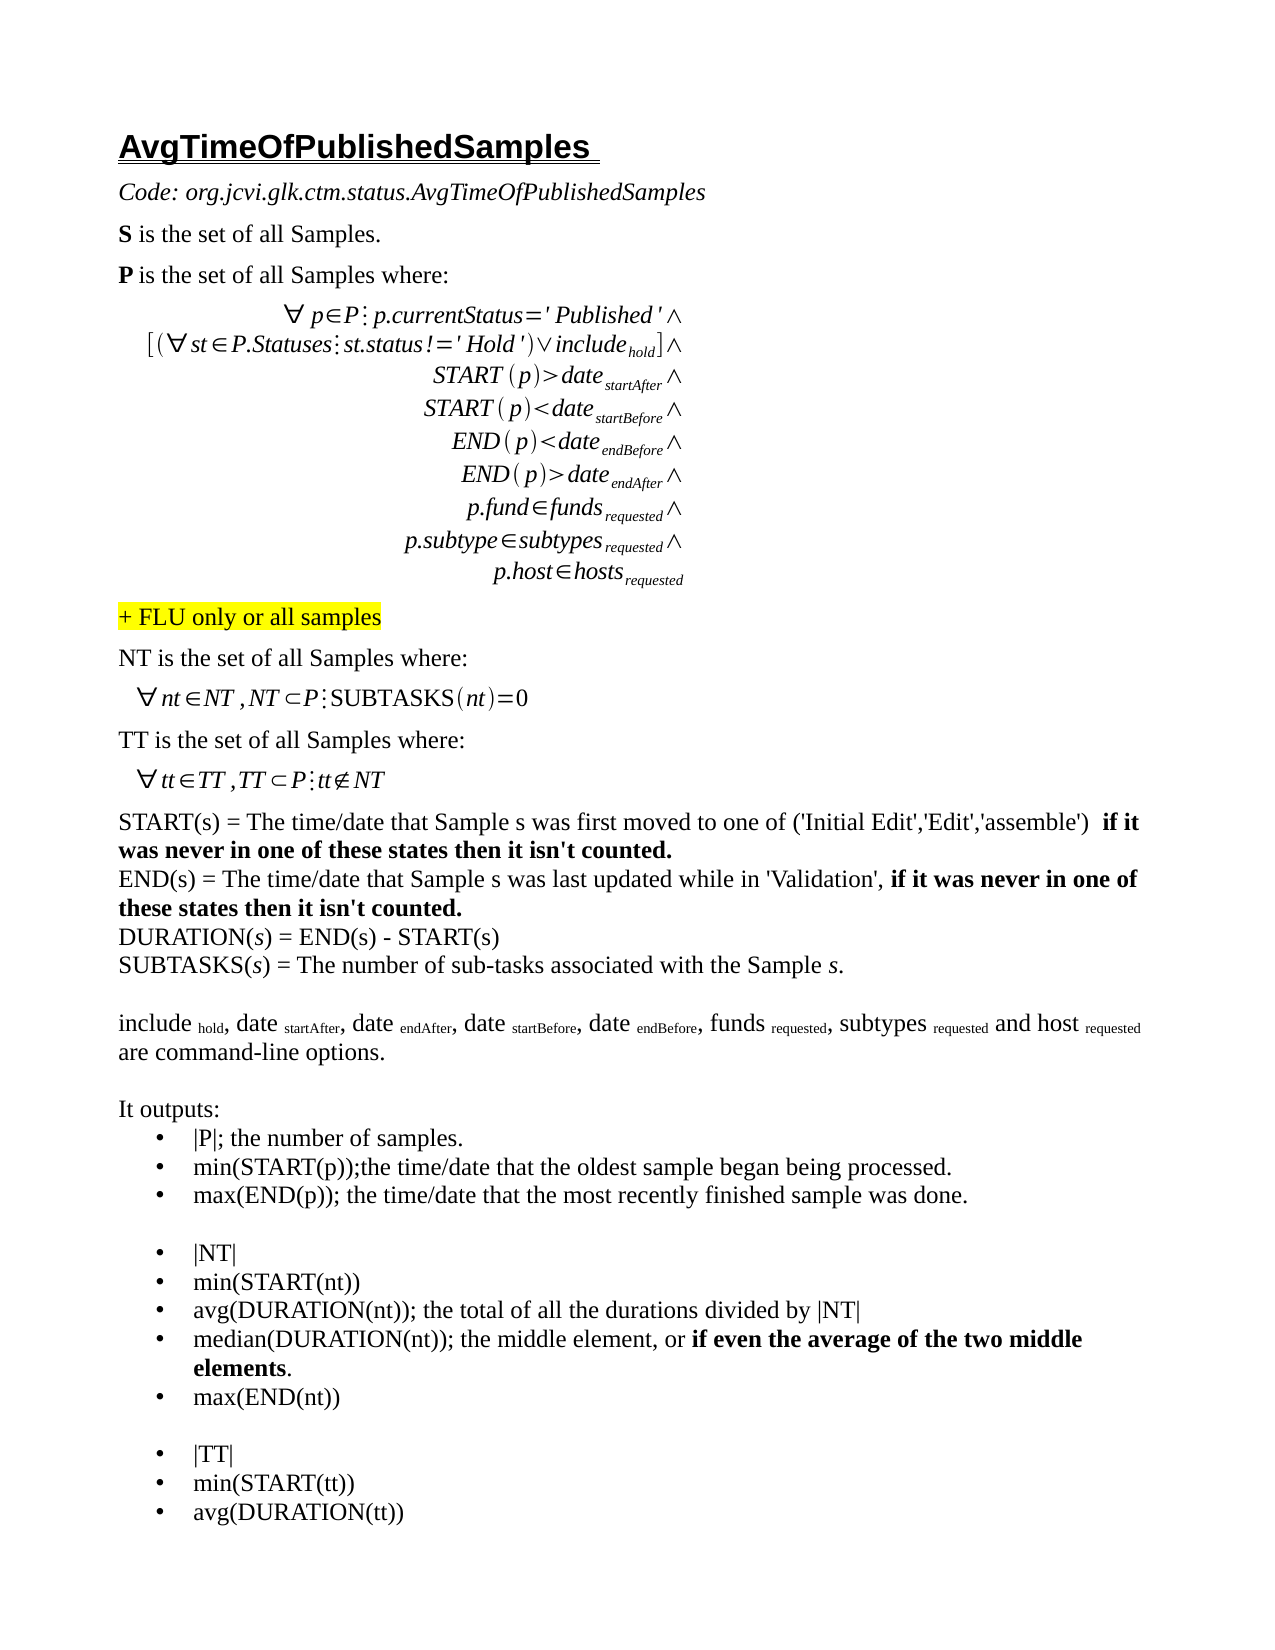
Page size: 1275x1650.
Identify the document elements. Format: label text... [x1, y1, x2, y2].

text include hold, date startAfter, date endAfter, date startBefore, date endBefore, funds requested, subtypes requested and host requested are command-line options. [118, 1008, 1157, 1066]
text SUBTASKS(s) = The number of sub-tasks associated with the Sample s. [118, 951, 1157, 979]
text END(s) = The time/date that Sample s was last updated while in 'Validation', if it was never in one of these states then it isn't counted. [118, 864, 1157, 922]
list max(END(p)); the time/date that the most recently finished sample was done. [156, 1181, 1157, 1209]
list avg(DURATION(nt)); the total of all the durations divided by |NT| [156, 1296, 1157, 1324]
list |P|; the number of samples. [156, 1123, 1157, 1152]
text NT is the set of all Samples where: [118, 643, 1157, 672]
list min(START(nt)) [156, 1267, 1157, 1296]
text TT is the set of all Samples where: [118, 725, 1157, 754]
text DURATION(s) = END(s) - START(s) [118, 922, 1157, 951]
text Code: org.jcvi.glk.ctm.status.AvgTimeOfPublishedSamples [118, 177, 1157, 206]
list min(START(tt)) [156, 1468, 1157, 1497]
subtitle AvgTimeOfPublishedSamples [118, 127, 1157, 166]
list |TT| [156, 1439, 1157, 1468]
list min(START(p));the time/date that the oldest sample began being processed. [156, 1152, 1157, 1181]
text S is the set of all Samples. [118, 219, 1157, 247]
text + FLU only or all samples [118, 602, 1157, 630]
list |NT| [156, 1238, 1157, 1267]
list median(DURATION(nt)); the middle element, or if even the average of the two middle elements. [156, 1324, 1157, 1382]
text P is the set of all Samples where: [118, 260, 1157, 289]
text It outputs: [118, 1094, 1157, 1123]
text START(s) = The time/date that Sample s was first moved to one of ('Initial Edit','Edit','assemble') if it was never in one of these states then it isn't counted. [118, 807, 1157, 864]
list avg(DURATION(tt)) [156, 1497, 1157, 1526]
list max(END(nt)) [156, 1382, 1157, 1411]
